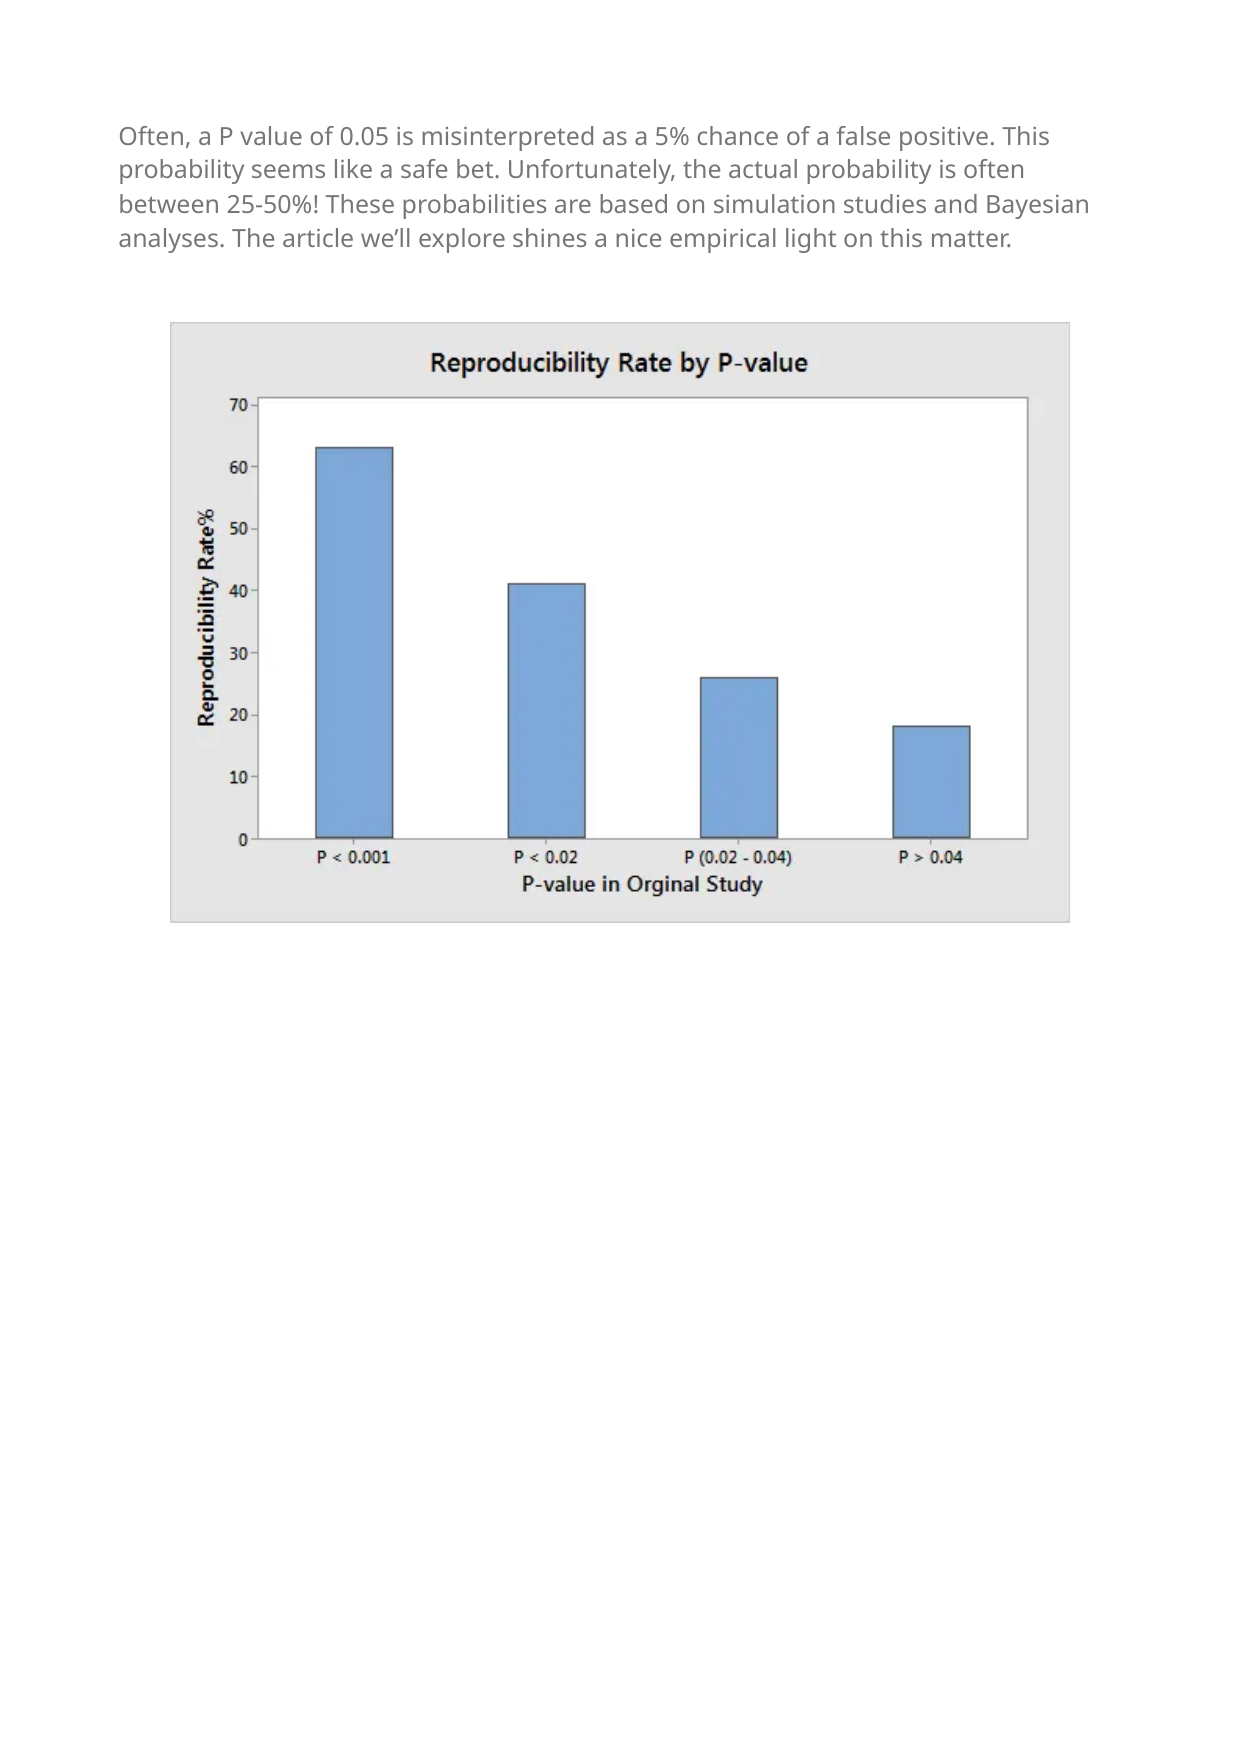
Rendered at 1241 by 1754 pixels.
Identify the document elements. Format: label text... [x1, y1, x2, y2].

picture [170, 322, 1071, 923]
text Often, a P value of 0.05 is misinterpreted as a 5% chance of a false positive. This probability seems like a safe bet. Unfortunately, the actual probability is often between 25-50%! These probabilities are based on simulation studies and Bayesian analyses. The article we’ll explore shines a nice empirical light on this matter. [118, 118, 1122, 254]
